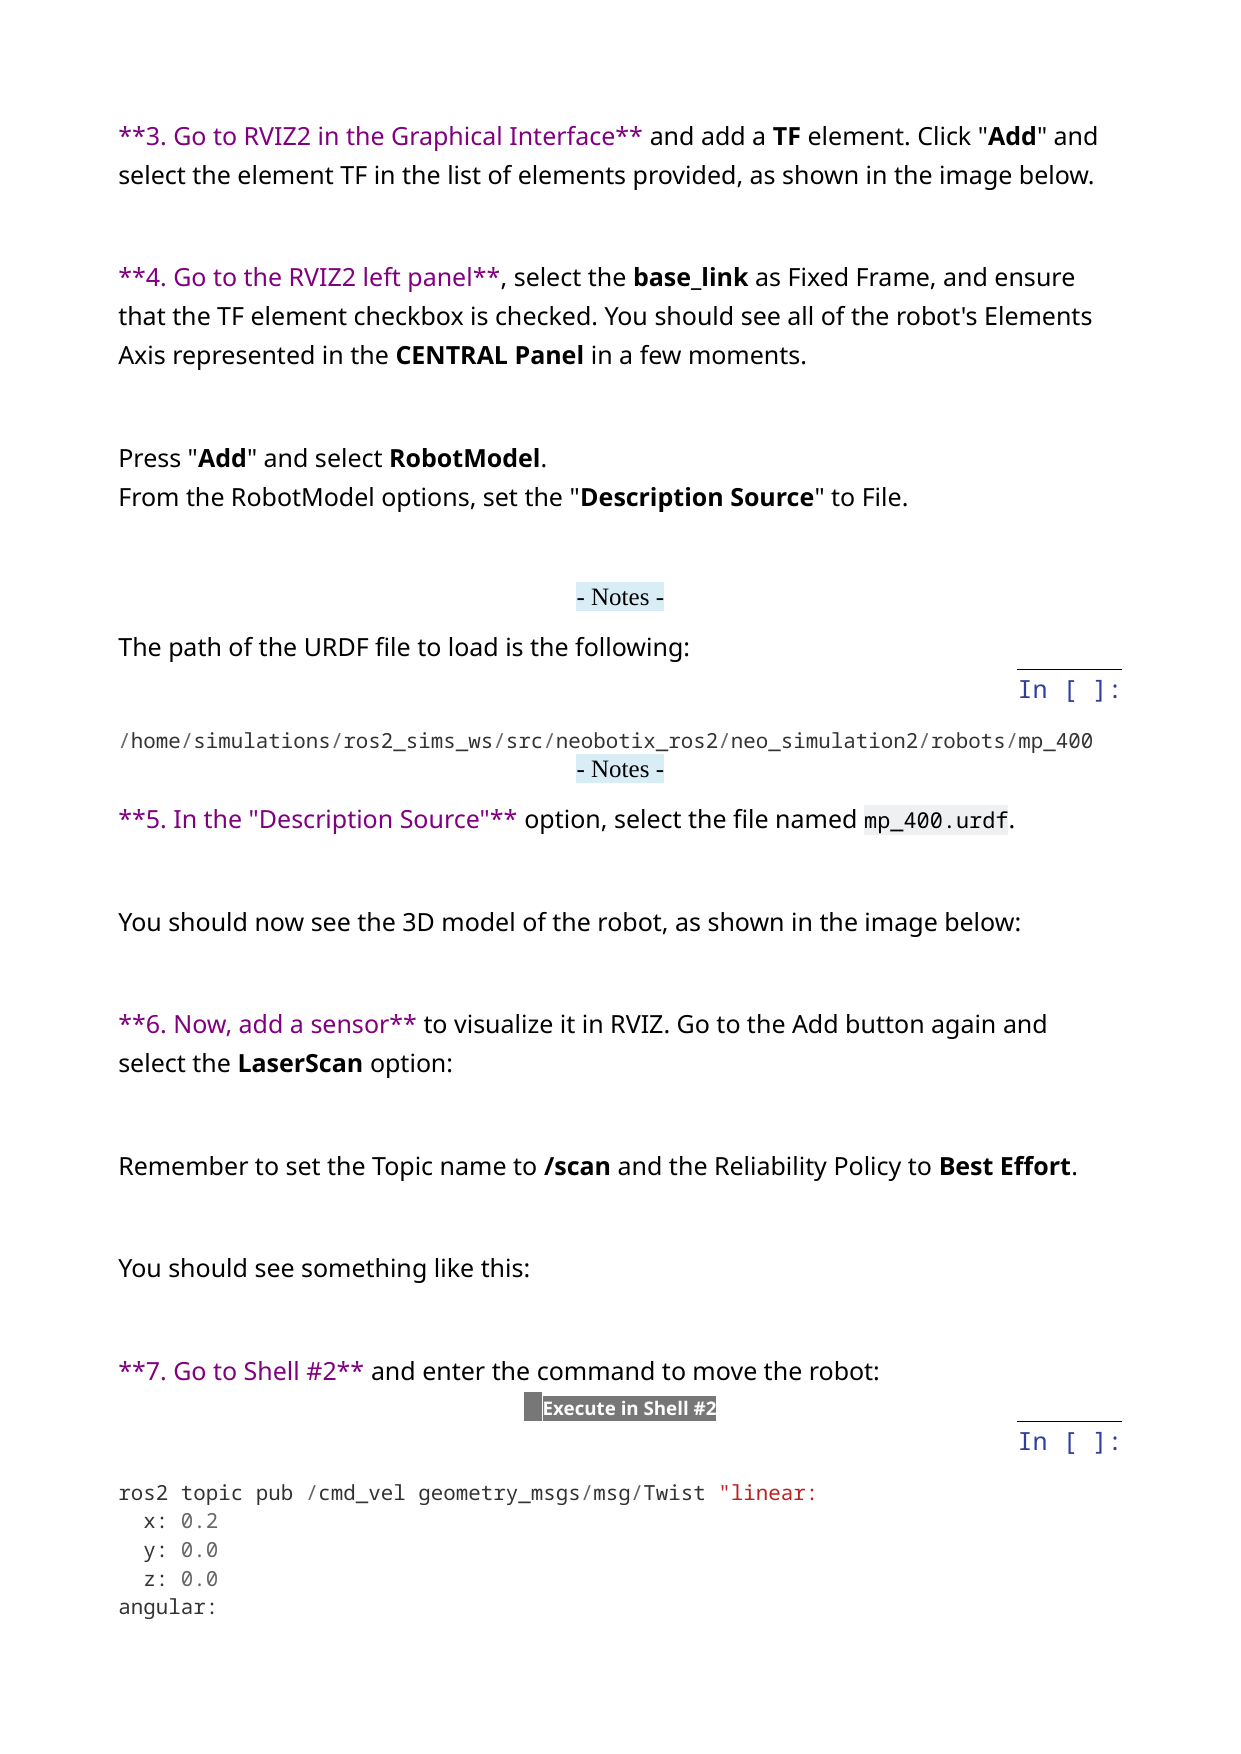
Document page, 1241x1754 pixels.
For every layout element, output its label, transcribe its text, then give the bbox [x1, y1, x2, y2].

text You should now see the 3D model of the robot, as shown in the image below: [118, 904, 1122, 938]
text In [ ]: [118, 669, 1122, 706]
text **5. In the "Description Source"** option, select the file named mp_400.urdf. [118, 802, 1122, 836]
text - Notes - [118, 754, 1122, 783]
text - Notes - [118, 582, 1122, 611]
text ros2 topic pub /cmd_vel geometry_msgs/msg/Twist "linear: [118, 1478, 1122, 1507]
text **3. Go to RVIZ2 in the Graphical Interface** and add a TF element. Click "Add" and select the element TF in the list of elements provided, as shown in the image below. [118, 118, 1122, 191]
text **4. Go to the RVIZ2 left panel**, select the base_link as Fixed Frame, and ensure that the TF element checkbox is checked. You should see all of the robot's Elements Axis represented in the CENTRAL Panel in a few moments. [118, 260, 1122, 372]
text **6. Now, add a sensor** to visualize it in RVIZ. Go to the Add button again and select the LaserScan option: [118, 1007, 1122, 1080]
text angular: [118, 1592, 1122, 1621]
text You should see something like this: [118, 1251, 1122, 1285]
text **7. Go to Shell #2** and enter the command to move the robot: [118, 1353, 1122, 1387]
text z: 0.0 [118, 1564, 1122, 1592]
text In [ ]: [118, 1421, 1122, 1458]
text Press "Add" and select RobotModel. [118, 440, 1122, 474]
text /home/simulations/ros2_sims_ws/src/neobotix_ros2/neo_simulation2/robots/mp_400 [118, 726, 1122, 754]
text y: 0.0 [118, 1535, 1122, 1564]
text The path of the URDF file to load is the following: [118, 629, 1122, 664]
text x: 0.2 [118, 1507, 1122, 1535]
text From the RobotModel options, set the "Description Source" to File. [118, 479, 1122, 514]
text Execute in Shell #2 [118, 1392, 1122, 1421]
text Remember to set the Topic name to /scan and the Reliability Policy to Best Effort. [118, 1148, 1122, 1182]
